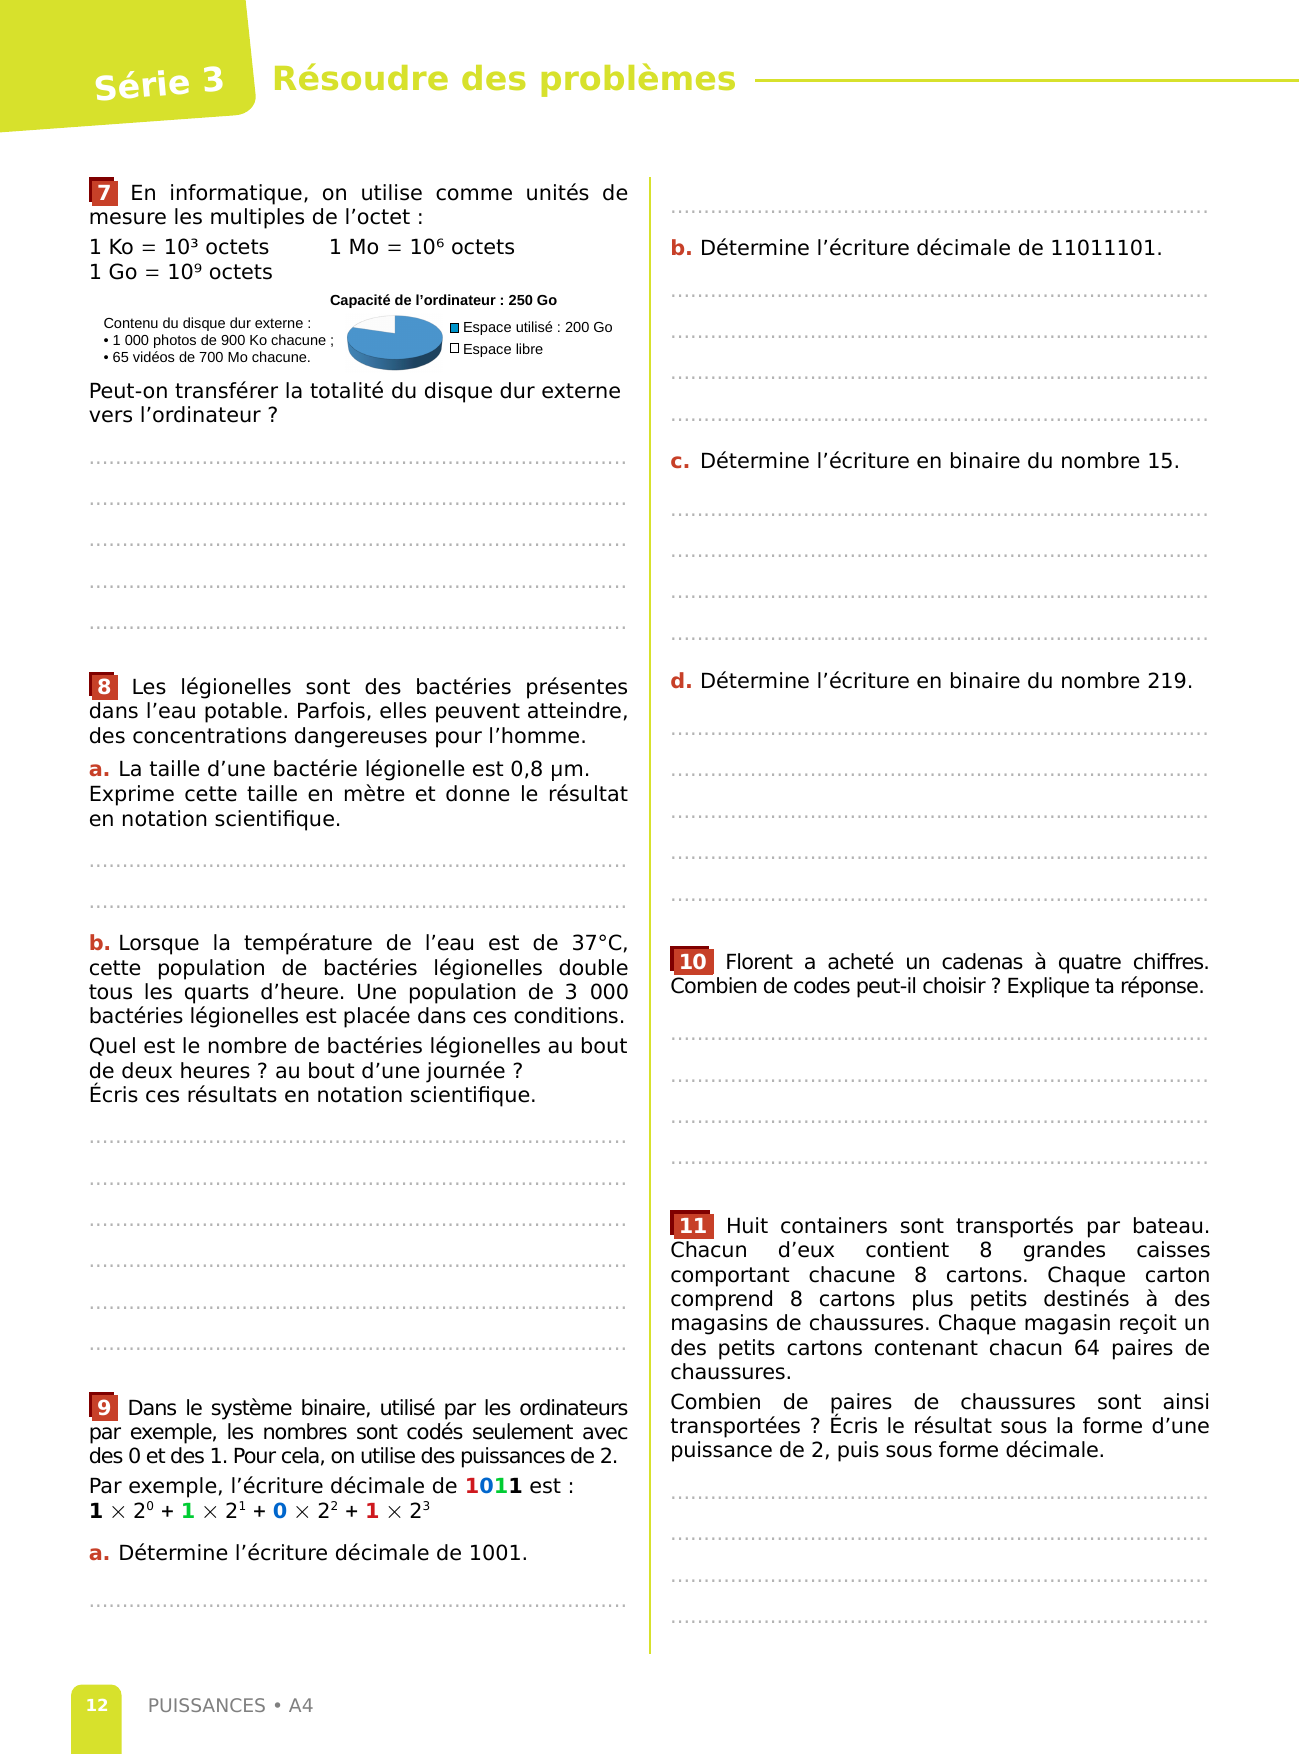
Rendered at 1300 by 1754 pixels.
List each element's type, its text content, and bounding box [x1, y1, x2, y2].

picture [344, 313, 444, 373]
text Écris ces résultats en notation scientifique. [88, 1083, 629, 1107]
list Lorsque la température de l’eau est de 37°C, cette population de bactéries légionelles double tous les quarts d’heure. Une population de 3 000 bactéries légionelles est placée dans ces conditions. [88, 931, 629, 1028]
list Dans le système binaire, utilisé par les ordinateurs par exemple, les nombres sont codés seulement avec des 0 et des 1. Pour cela, on utilise des puissances de 2. [88, 1392, 629, 1469]
text Quel est le nombre de bactéries légionelles au bout de deux heures ? au bout d’une journée ? [88, 1034, 629, 1083]
text 1 Ko = 10³ octets 1 Mo = 10⁶ octets [88, 235, 629, 260]
list Détermine l’écriture en binaire du nombre 219. [670, 669, 1211, 693]
text 1 Go = 10⁹ octets [88, 260, 629, 284]
subtitle En informatique, on utilise comme unités de mesure les multiples de l’octet : [88, 177, 629, 229]
subtitle Huit containers sont transportés par bateau. Chacun d’eux contient 8 grandes caisses comportant chacune 8 cartons. Chaque carton comprend 8 cartons plus petits destinés à des magasins de chaussures. Chaque magasin reçoit un des petits cartons contenant chacun 64 paires de chaussures. [670, 1210, 1211, 1384]
subtitle Les légionelles sont des bactéries présentes dans l’eau potable. Parfois, elles peuvent atteindre, des concentrations dangereuses pour l’homme. [88, 672, 629, 748]
text Par exemple, l’écriture décimale de 1011 est : 1 × 20 + 1 × 21 + 0 × 22 + 1 × 23 [88, 1474, 629, 1523]
list Exprime cette taille en mètre et donne le résultat en notation scientifique. [88, 782, 629, 831]
text Combien de paires de chaussures sont ainsi transportées ? Écris le résultat sous la forme d’une puissance de 2, puis sous forme décimale. [670, 1390, 1211, 1463]
list Détermine l’écriture décimale de 11011101. [670, 236, 1211, 261]
list Détermine l’écriture décimale de 1001. [88, 1541, 629, 1565]
text Peut-on transférer la totalité du disque dur externe vers l’ordinateur ? [88, 379, 629, 428]
list La taille d’une bactérie légionelle est 0,8 μm. [88, 754, 629, 782]
subtitle Florent a acheté un cadenas à quatre chiffres. Combien de codes peut-il choisir ? Explique ta réponse. [670, 946, 1211, 998]
list Détermine l’écriture en binaire du nombre 15. [670, 449, 1211, 474]
